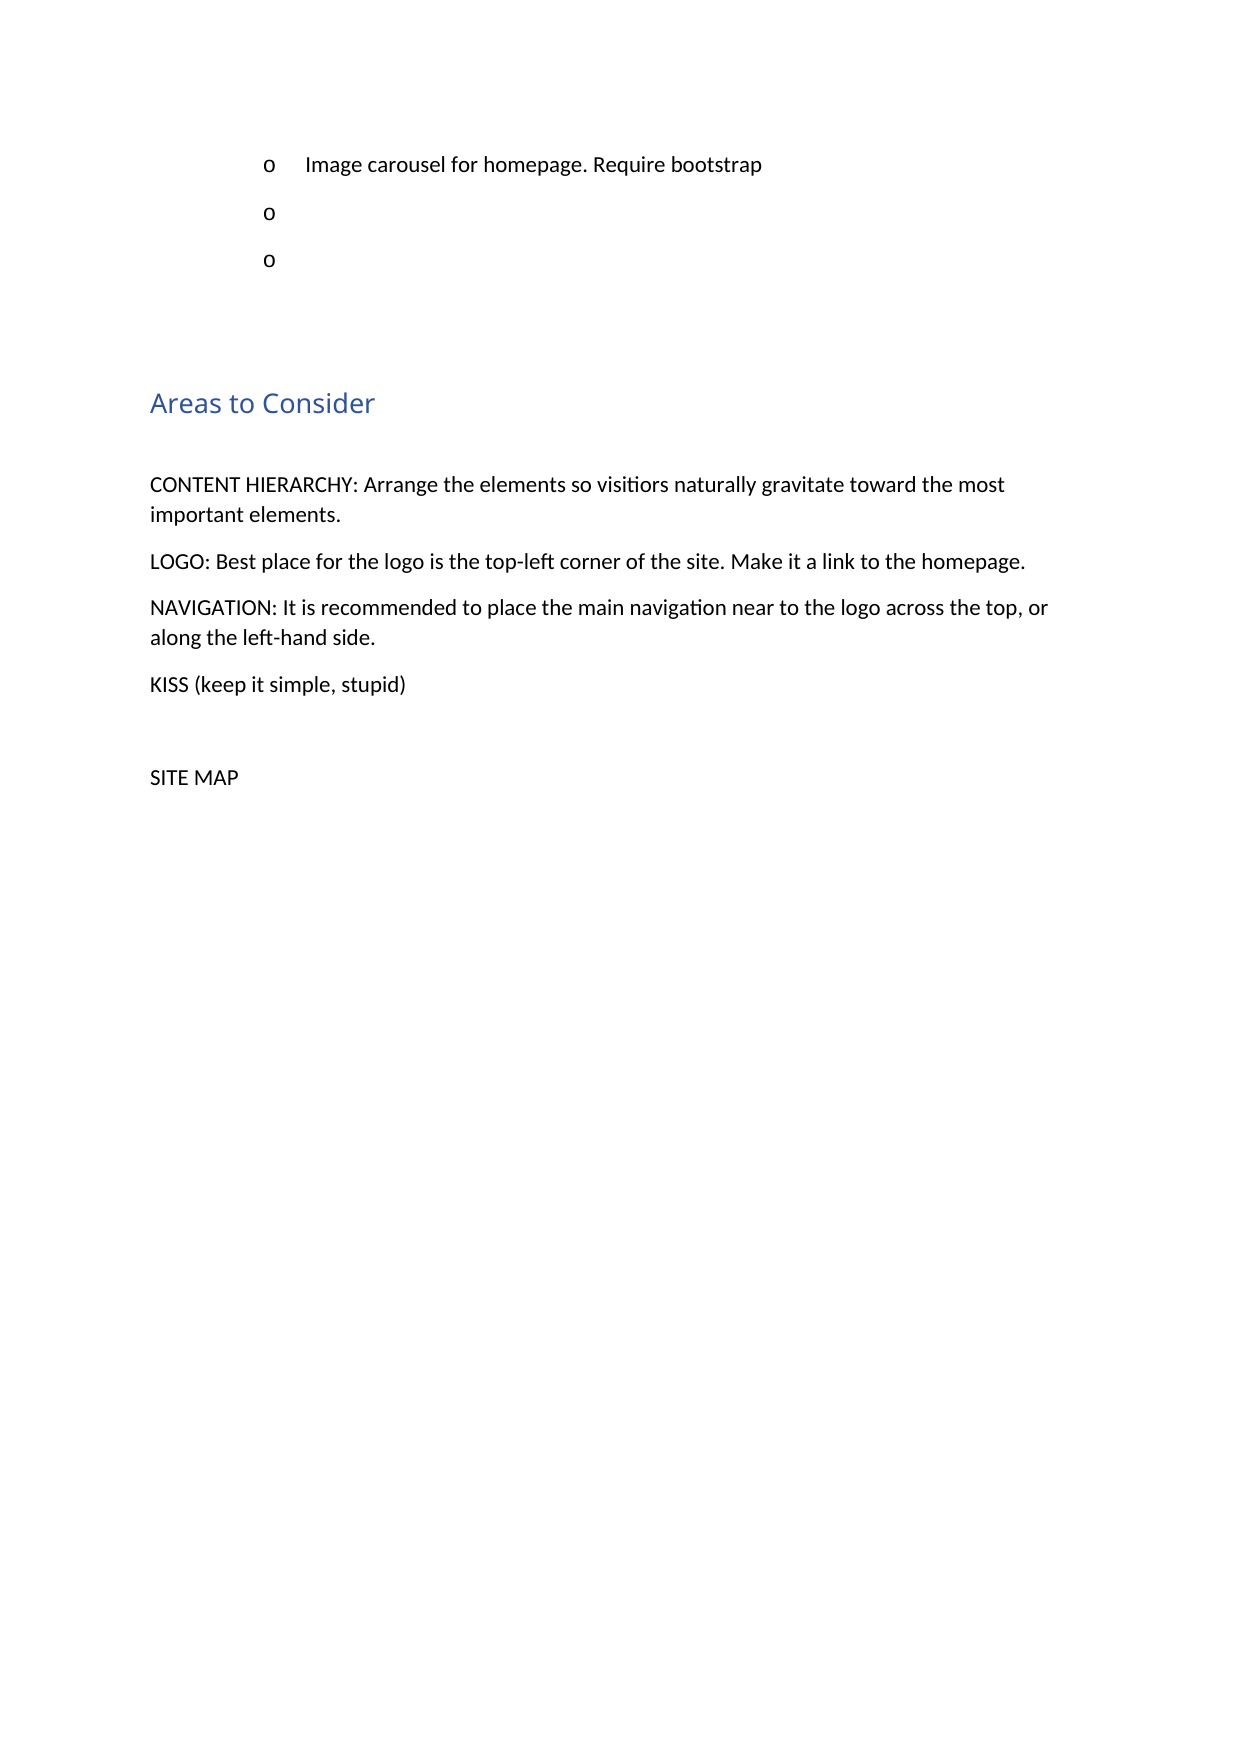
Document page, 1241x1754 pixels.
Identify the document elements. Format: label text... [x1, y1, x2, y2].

text NAVIGATION: It is recommended to place the main navigation near to the logo across the top, or along the left-hand side. [150, 593, 1090, 651]
text SITE MAP [150, 763, 1090, 791]
subtitle Areas to Consider [150, 384, 1090, 421]
text KISS (keep it simple, stupid) [150, 670, 1090, 698]
text LOGO: Best place for the logo is the top-left corner of the site. Make it a link to the homepage. [150, 547, 1090, 575]
text CONTENT HIERARCHY: Arrange the elements so visitiors naturally gravitate toward the most important elements. [150, 471, 1090, 528]
list Image carousel for homepage. Require bootstrap [262, 150, 1090, 179]
